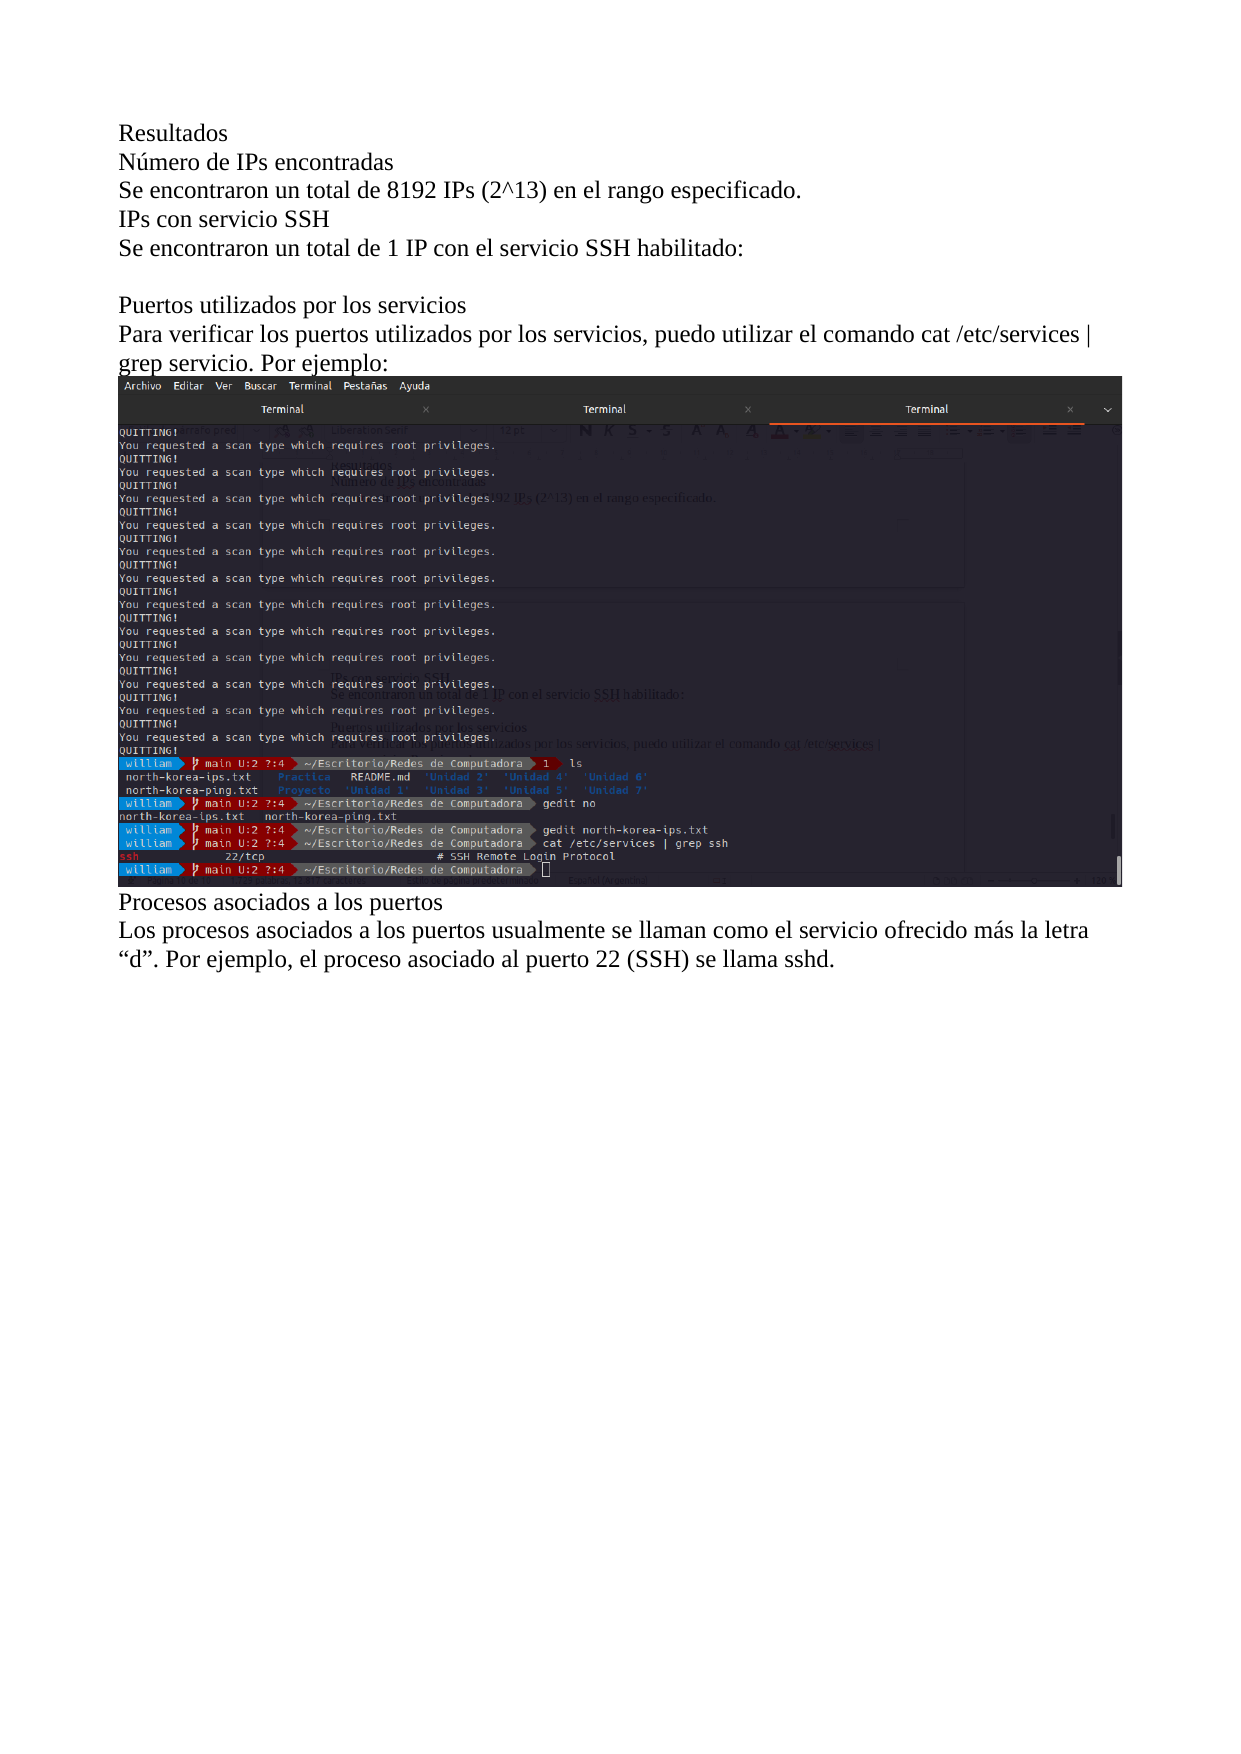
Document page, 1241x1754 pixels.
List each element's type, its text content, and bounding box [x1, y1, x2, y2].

text Para verificar los puertos utilizados por los servicios, puedo utilizar el comando cat /etc/services | grep servicio. Por ejemplo: [118, 319, 1122, 376]
text Los procesos asociados a los puertos usualmente se llaman como el servicio ofrecido más la letra “d”. Por ejemplo, el proceso asociado al puerto 22 (SSH) se llama sshd. [118, 916, 1122, 973]
text Puertos utilizados por los servicios [118, 291, 1122, 319]
text Número de IPs encontradas [118, 147, 1122, 176]
text Resultados [118, 118, 1122, 147]
text Se encontraron un total de 1 IP con el servicio SSH habilitado: [118, 233, 1122, 262]
text Se encontraron un total de 8192 IPs (2^13) en el rango especificado. [118, 176, 1122, 204]
text IPs con servicio SSH [118, 204, 1122, 233]
picture [118, 376, 1123, 887]
text Procesos asociados a los puertos [118, 887, 1122, 916]
